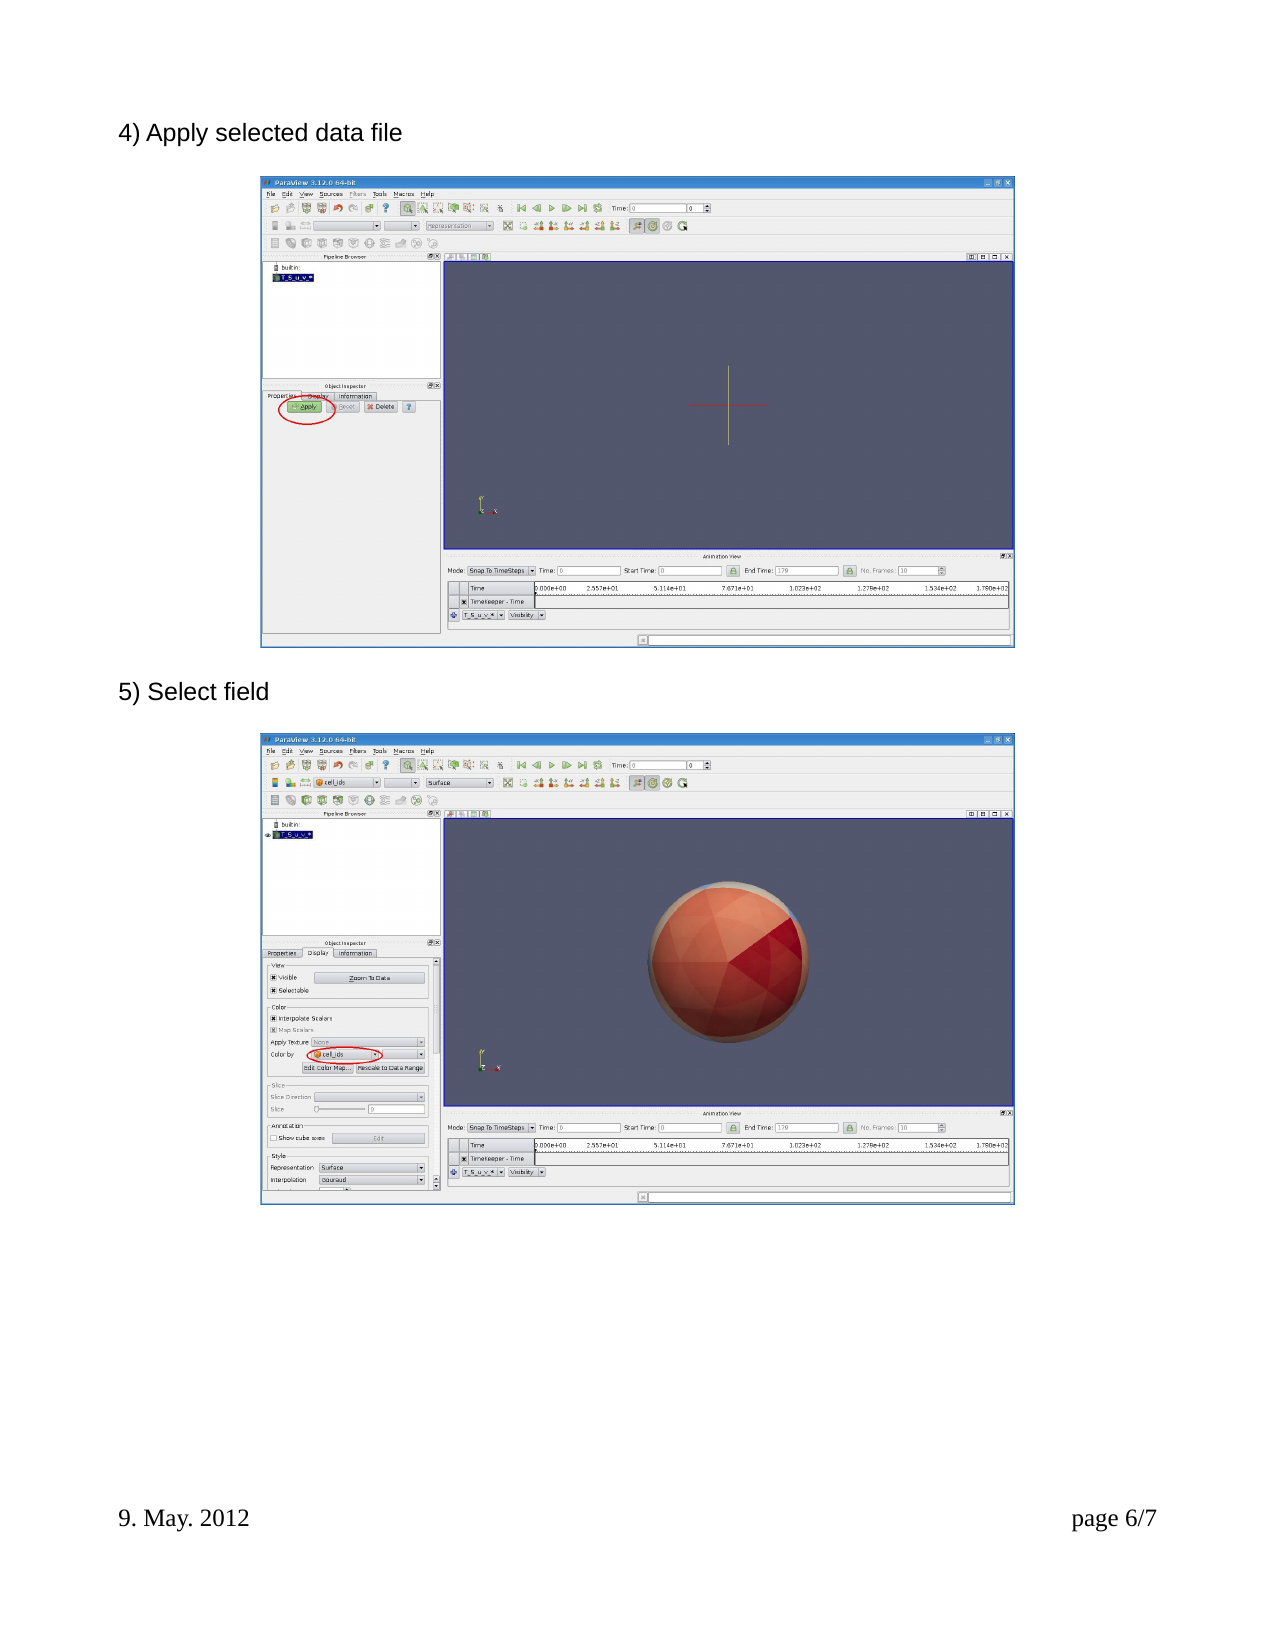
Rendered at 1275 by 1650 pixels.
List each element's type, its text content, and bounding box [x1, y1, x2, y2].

picture [260, 733, 1015, 1205]
picture [260, 176, 1015, 648]
list 5) Select field [118, 676, 1157, 705]
list 4) Apply selected data file [118, 118, 1157, 147]
